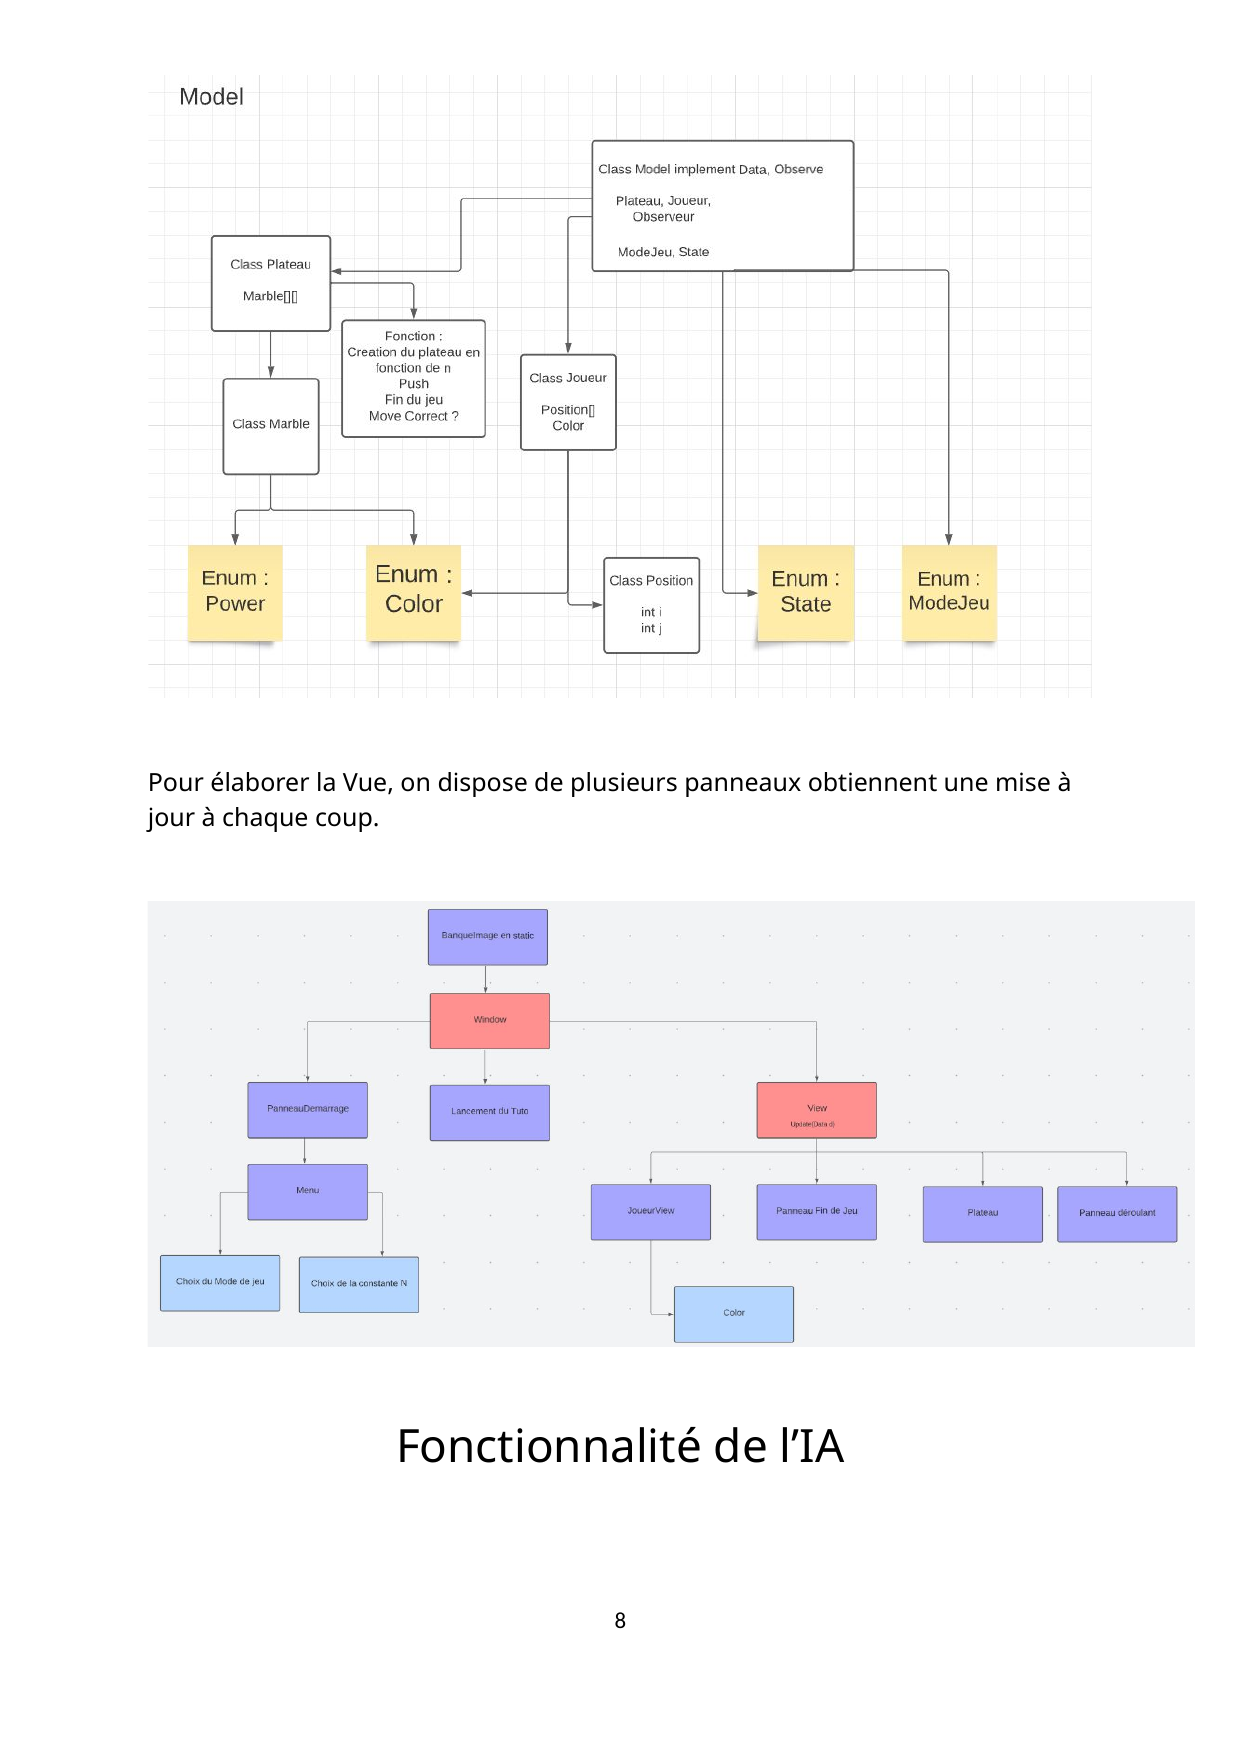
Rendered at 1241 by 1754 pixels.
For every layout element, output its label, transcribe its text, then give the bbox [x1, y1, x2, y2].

text Fonctionnalité de l’IA [148, 1413, 1093, 1476]
text Pour élaborer la Vue, on dispose de plusieurs panneaux obtiennent une mise à jour à chaque coup. [148, 764, 1093, 834]
